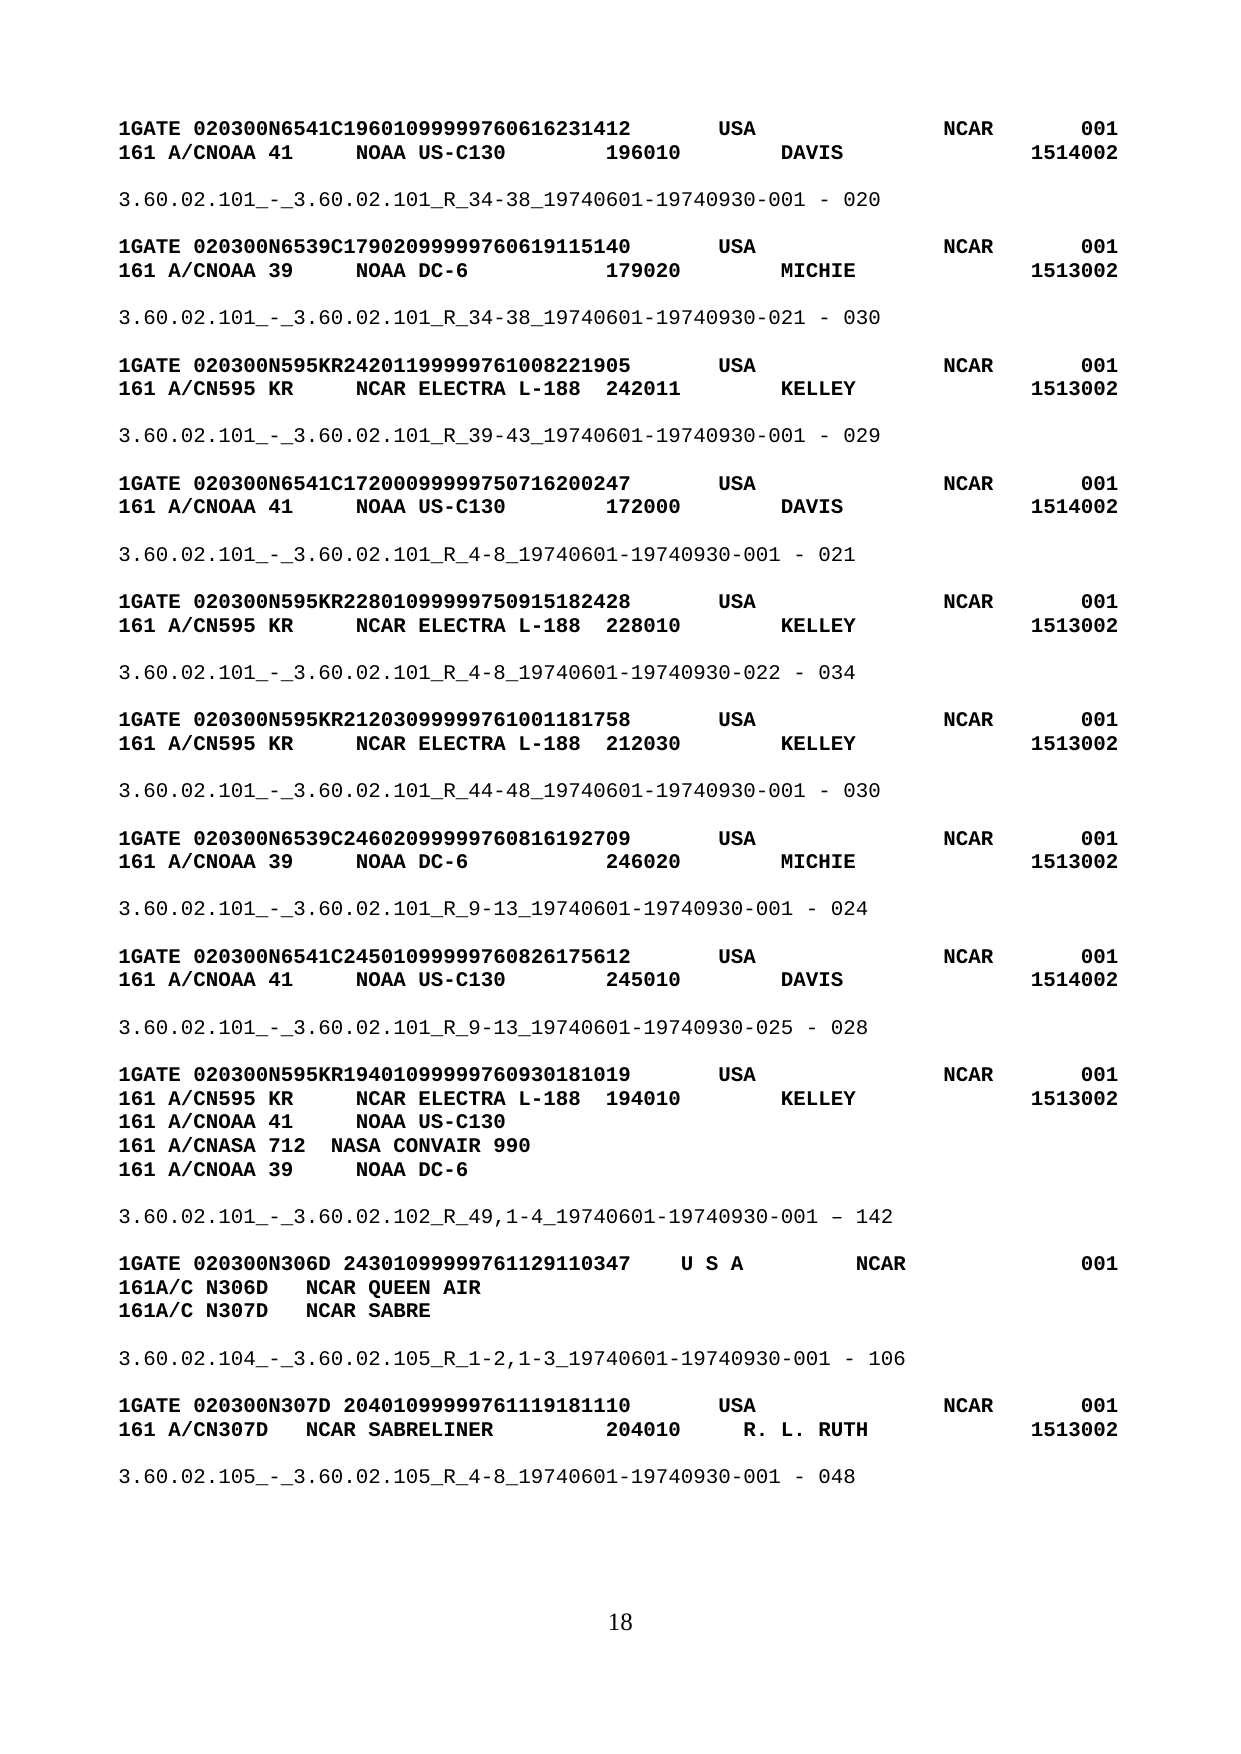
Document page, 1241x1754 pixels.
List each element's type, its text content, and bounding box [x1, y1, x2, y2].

text 1GATE 020300N6539C24602099999760816192709 USA NCAR 001 [118, 827, 1122, 851]
text 3.60.02.101_-_3.60.02.101_R_4-8_19740601-19740930-022 - 034 [118, 662, 1122, 686]
text 1GATE 020300N595KR22801099999750915182428 USA NCAR 001 [118, 591, 1122, 615]
text 1GATE 020300N6539C17902099999760619115140 USA NCAR 001 [118, 236, 1122, 260]
text 1GATE 020300N306D 24301099999761129110347 U S A NCAR 001 [118, 1253, 1122, 1277]
text 161 A/CN595 KR NCAR ELECTRA L-188 228010 KELLEY 1513002 [118, 615, 1122, 638]
text 1GATE 020300N595KR21203099999761001181758 USA NCAR 001 [118, 709, 1122, 733]
text 161 A/CN595 KR NCAR ELECTRA L-188 194010 KELLEY 1513002 [118, 1088, 1122, 1111]
text 3.60.02.101_-_3.60.02.101_R_34-38_19740601-19740930-001 - 020 [118, 189, 1122, 213]
text 161 A/CNOAA 39 NOAA DC-6 179020 MICHIE 1513002 [118, 260, 1122, 284]
text 1GATE 020300N595KR19401099999760930181019 USA NCAR 001 [118, 1064, 1122, 1088]
text 3.60.02.101_-_3.60.02.102_R_49,1-4_19740601-19740930-001 – 142 [118, 1206, 1122, 1229]
text 161A/C N307D NCAR SABRE [118, 1300, 1122, 1324]
text 161 A/CN595 KR NCAR ELECTRA L-188 242011 KELLEY 1513002 [118, 378, 1122, 402]
text 1GATE 020300N307D 20401099999761119181110 USA NCAR 001 [118, 1395, 1122, 1419]
text 1GATE 020300N595KR24201199999761008221905 USA NCAR 001 [118, 354, 1122, 378]
text 161 A/CN307D NCAR SABRELINER 204010 R. L. RUTH 1513002 [118, 1419, 1122, 1442]
text 161 A/CNOAA 41 NOAA US-C130 [118, 1111, 1122, 1135]
text 3.60.02.101_-_3.60.02.101_R_4-8_19740601-19740930-001 - 021 [118, 544, 1122, 567]
text 1GATE 020300N6541C19601099999760616231412 USA NCAR 001 [118, 118, 1122, 142]
text 161 A/CN595 KR NCAR ELECTRA L-188 212030 KELLEY 1513002 [118, 733, 1122, 757]
text 161 A/CNOAA 39 NOAA DC-6 246020 MICHIE 1513002 [118, 851, 1122, 875]
text 3.60.02.101_-_3.60.02.101_R_9-13_19740601-19740930-025 - 028 [118, 1017, 1122, 1040]
text 161 A/CNOAA 41 NOAA US-C130 172000 DAVIS 1514002 [118, 496, 1122, 520]
text 161 A/CNASA 712 NASA CONVAIR 990 [118, 1135, 1122, 1158]
text 1GATE 020300N6541C17200099999750716200247 USA NCAR 001 [118, 473, 1122, 496]
text 3.60.02.101_-_3.60.02.101_R_34-38_19740601-19740930-021 - 030 [118, 307, 1122, 331]
text 161A/C N306D NCAR QUEEN AIR [118, 1277, 1122, 1300]
text 3.60.02.104_-_3.60.02.105_R_1-2,1-3_19740601-19740930-001 - 106 [118, 1348, 1122, 1371]
text 3.60.02.101_-_3.60.02.101_R_9-13_19740601-19740930-001 - 024 [118, 898, 1122, 922]
text 3.60.02.101_-_3.60.02.101_R_44-48_19740601-19740930-001 - 030 [118, 780, 1122, 804]
text 1GATE 020300N6541C24501099999760826175612 USA NCAR 001 [118, 946, 1122, 969]
text 161 A/CNOAA 41 NOAA US-C130 196010 DAVIS 1514002 [118, 142, 1122, 165]
text 161 A/CNOAA 39 NOAA DC-6 [118, 1158, 1122, 1182]
text 161 A/CNOAA 41 NOAA US-C130 245010 DAVIS 1514002 [118, 969, 1122, 993]
text 3.60.02.105_-_3.60.02.105_R_4-8_19740601-19740930-001 - 048 [118, 1466, 1122, 1489]
text 3.60.02.101_-_3.60.02.101_R_39-43_19740601-19740930-001 - 029 [118, 426, 1122, 449]
